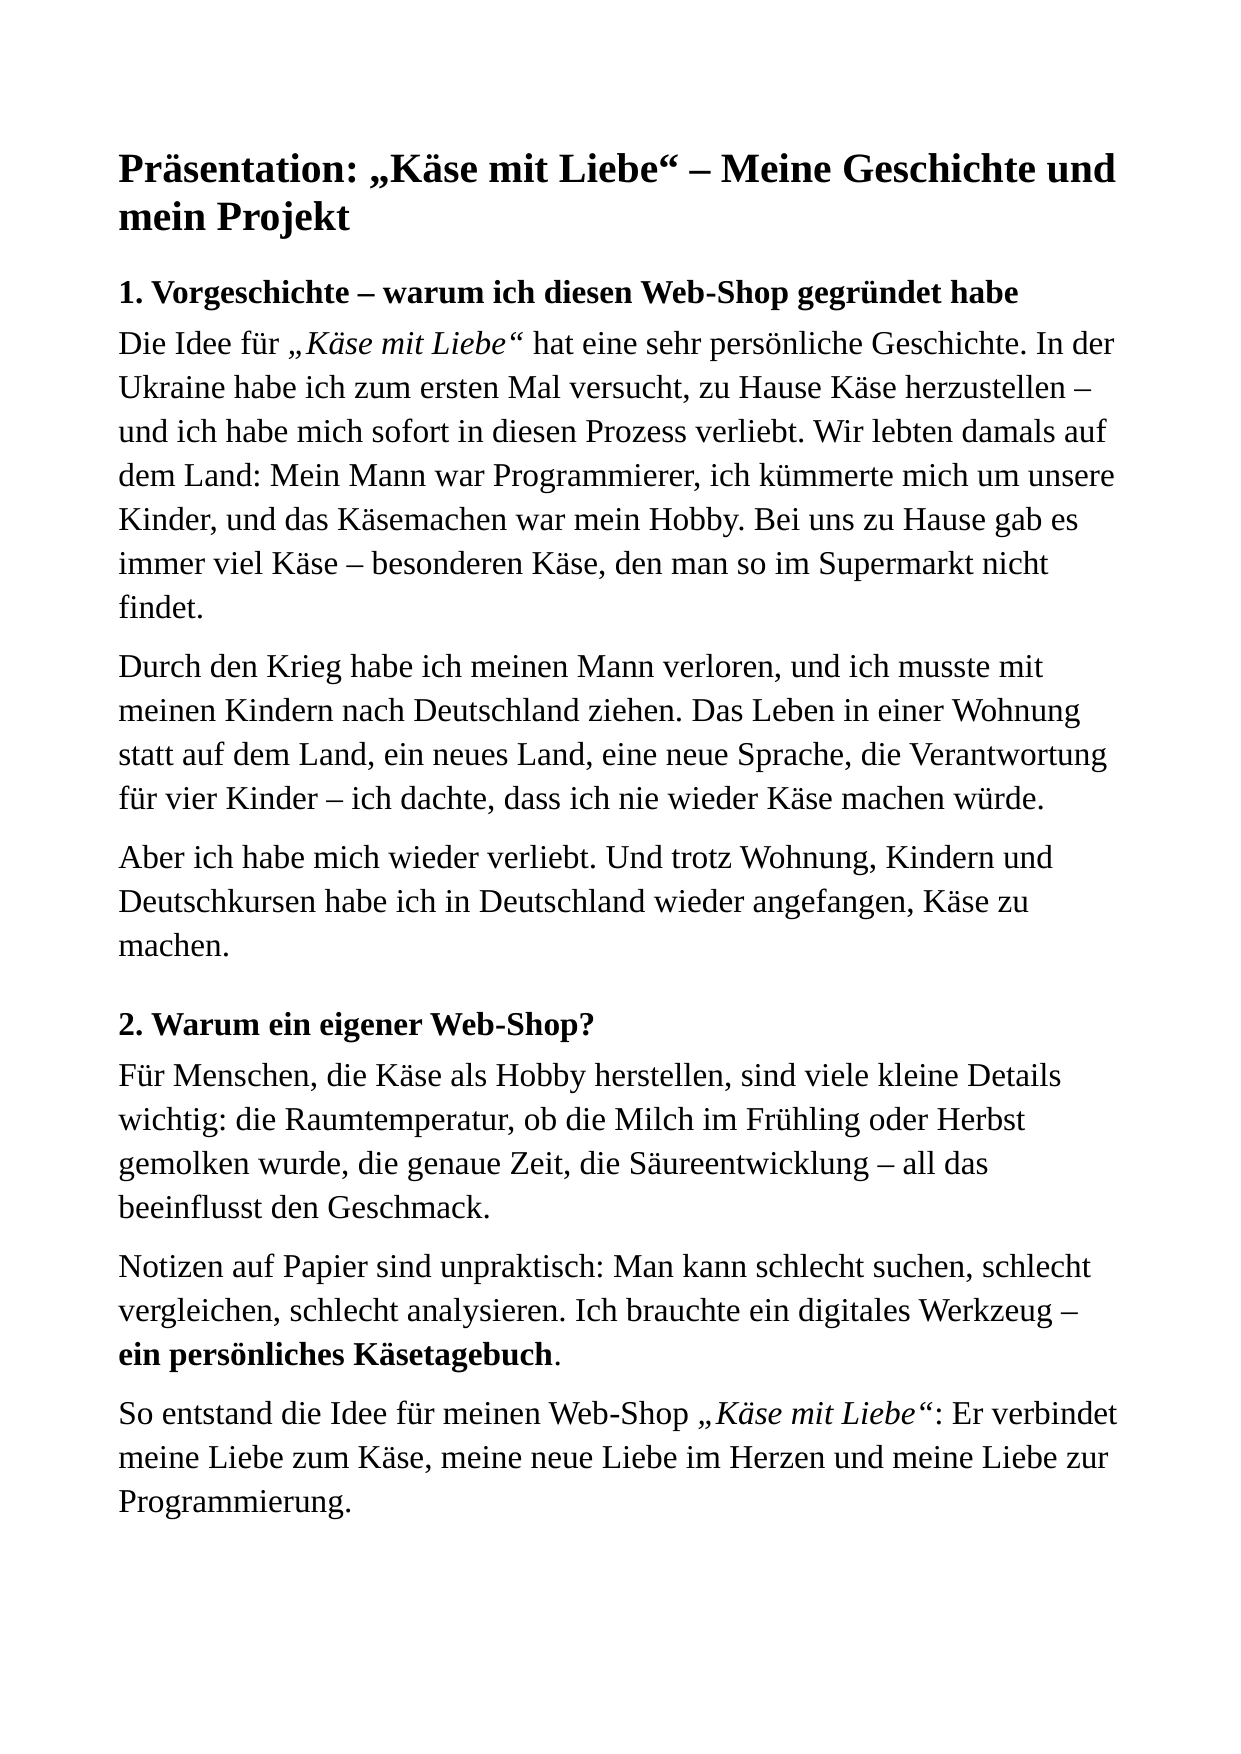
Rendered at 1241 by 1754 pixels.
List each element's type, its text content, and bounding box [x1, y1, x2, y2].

text Notizen auf Papier sind unpraktisch: Man kann schlecht suchen, schlecht vergleichen, schlecht analysieren. Ich brauchte ein digitales Werkzeug – ein persönliches Käsetagebuch. [118, 1246, 1122, 1373]
text So entstand die Idee für meinen Web‑Shop „Käse mit Liebe“: Er verbindet meine Liebe zum Käse, meine neue Liebe im Herzen und meine Liebe zur Programmierung. [118, 1393, 1122, 1519]
subtitle Präsentation: „Käse mit Liebe“ – Meine Geschichte und mein Projekt [118, 143, 1122, 239]
text Durch den Krieg habe ich meinen Mann verloren, und ich musste mit meinen Kindern nach Deutschland ziehen. Das Leben in einer Wohnung statt auf dem Land, ein neues Land, eine neue Sprache, die Verantwortung für vier Kinder – ich dachte, dass ich nie wieder Käse machen würde. [118, 646, 1122, 817]
text Die Idee für „Käse mit Liebe“ hat eine sehr persönliche Geschichte. In der Ukraine habe ich zum ersten Mal versucht, zu Hause Käse herzustellen – und ich habe mich sofort in diesen Prozess verliebt. Wir lebten damals auf dem Land: Mein Mann war Programmierer, ich kümmerte mich um unsere Kinder, und das Käsemachen war mein Hobby. Bei uns zu Hause gab es immer viel Käse – besonderen Käse, den man so im Supermarkt nicht findet. [118, 323, 1122, 626]
subtitle 2. Warum ein eigener Web‑Shop? [118, 1004, 1122, 1043]
subtitle 1. Vorgeschichte – warum ich diesen Web‑Shop gegründet habe [118, 272, 1122, 311]
text Für Menschen, die Käse als Hobby herstellen, sind viele kleine Details wichtig: die Raumtemperatur, ob die Milch im Frühling oder Herbst gemolken wurde, die genaue Zeit, die Säureentwicklung – all das beeinflusst den Geschmack. [118, 1055, 1122, 1226]
text Aber ich habe mich wieder verliebt. Und trotz Wohnung, Kindern und Deutschkursen habe ich in Deutschland wieder angefangen, Käse zu machen. [118, 837, 1122, 963]
